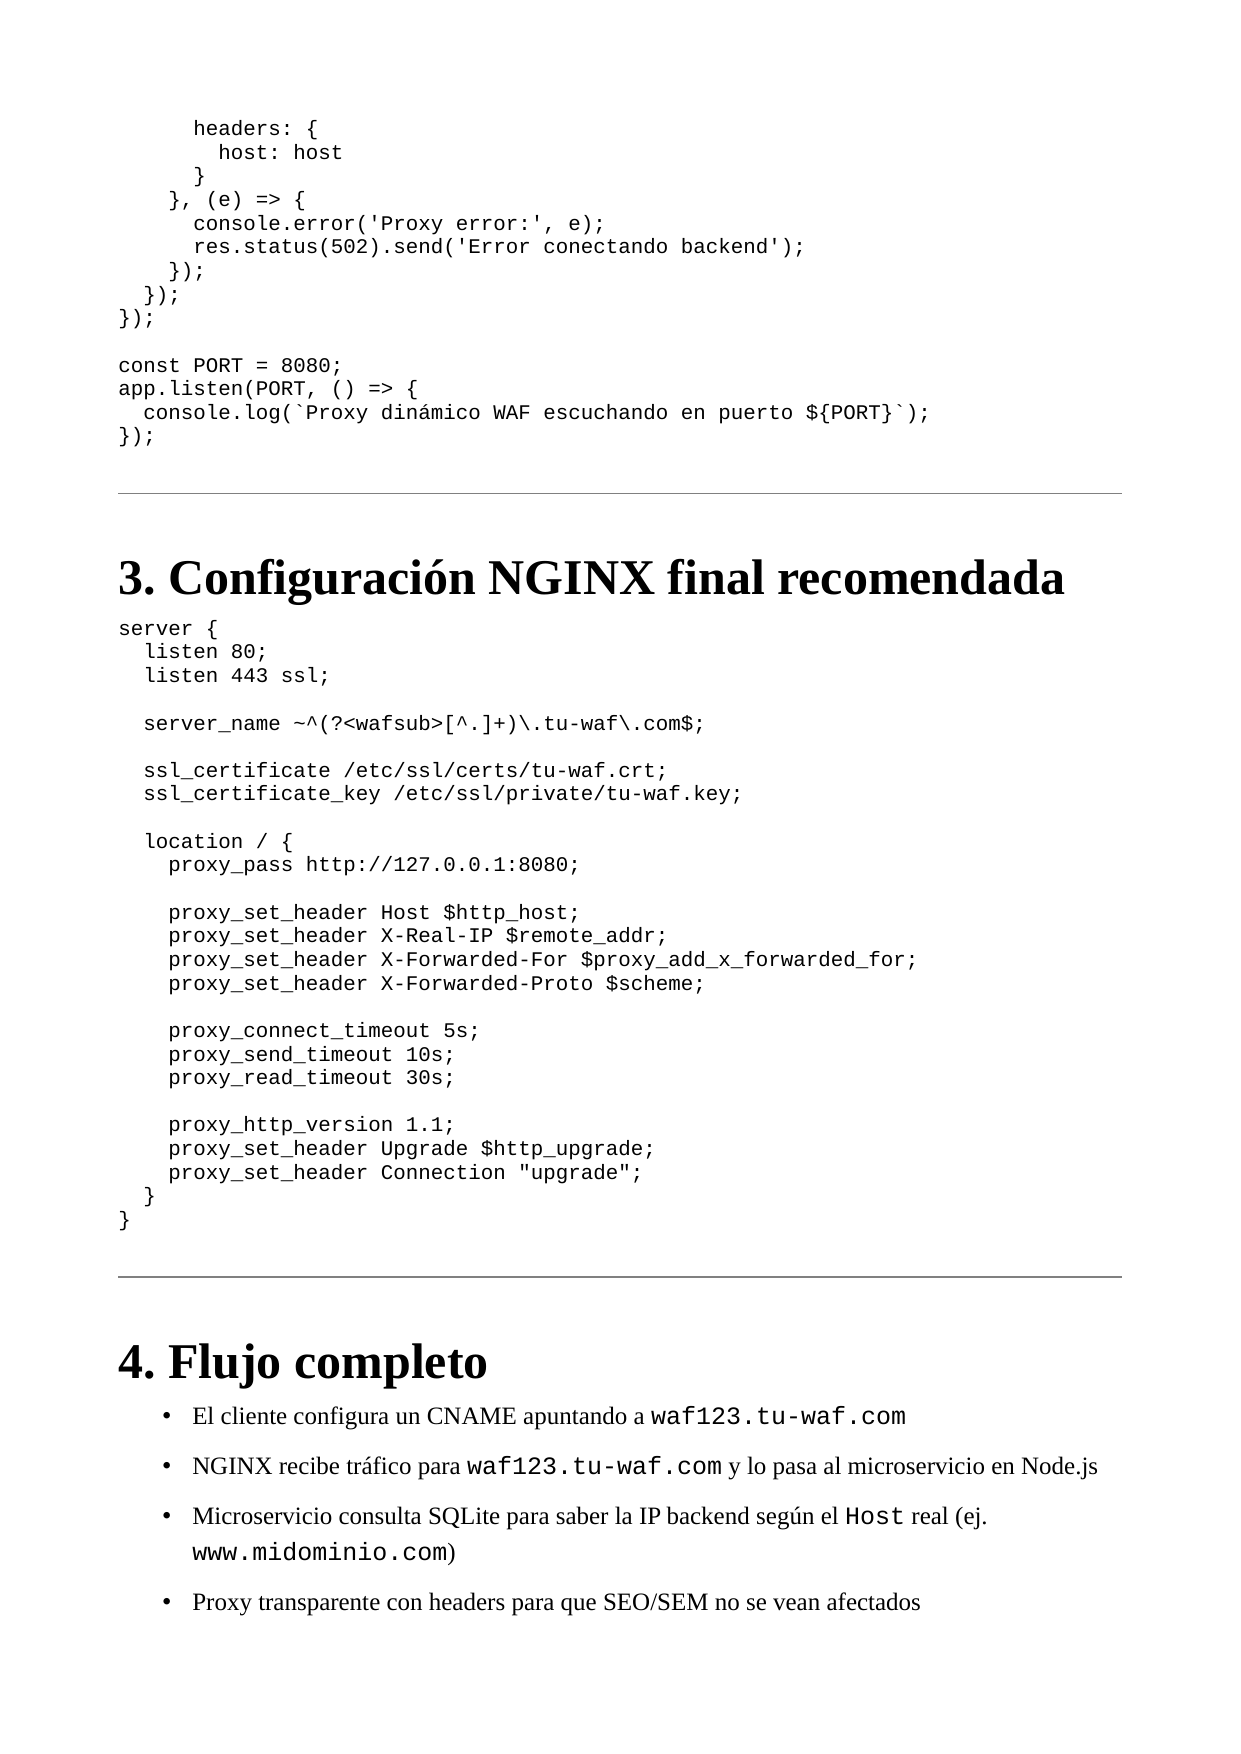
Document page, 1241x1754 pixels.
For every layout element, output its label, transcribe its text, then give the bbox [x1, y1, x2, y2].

text location / { [118, 831, 1122, 854]
text proxy_http_version 1.1; [118, 1114, 1122, 1138]
subtitle 3. Configuración NGINX final recomendada [118, 548, 1122, 605]
text app.listen(PORT, () => { [118, 378, 1122, 402]
list El cliente configura un CNAME apuntando a waf123.tu-waf.com [162, 1401, 1122, 1432]
text }); [118, 284, 1122, 307]
text proxy_send_timeout 10s; [118, 1043, 1122, 1067]
text proxy_set_header X-Real-IP $remote_addr; [118, 925, 1122, 949]
text }); [118, 426, 1122, 449]
text }); [118, 307, 1122, 331]
text res.status(502).send('Error conectando backend'); [118, 236, 1122, 260]
text proxy_connect_timeout 5s; [118, 1020, 1122, 1043]
text }); [118, 260, 1122, 284]
text ssl_certificate /etc/ssl/certs/tu-waf.crt; [118, 760, 1122, 783]
text listen 443 ssl; [118, 665, 1122, 689]
text proxy_set_header X-Forwarded-Proto $scheme; [118, 973, 1122, 996]
text server { [118, 618, 1122, 642]
text } [118, 165, 1122, 189]
text console.log(`Proxy dinámico WAF escuchando en puerto ${PORT}`); [118, 402, 1122, 426]
text console.error('Proxy error:', e); [118, 213, 1122, 236]
text const PORT = 8080; [118, 354, 1122, 378]
text server_name ~^(?<wafsub>[^.]+)\.tu-waf\.com$; [118, 712, 1122, 736]
text proxy_read_timeout 30s; [118, 1067, 1122, 1091]
list Microservicio consulta SQLite para saber la IP backend según el Host real (ej. www.midominio.com) [162, 1501, 1122, 1567]
subtitle 4. Flujo completo [118, 1331, 1122, 1389]
text listen 80; [118, 642, 1122, 665]
list Proxy transparente con headers para que SEO/SEM no se vean afectados [162, 1587, 1122, 1615]
text }, (e) => { [118, 189, 1122, 213]
text } [118, 1185, 1122, 1209]
text proxy_set_header Host $http_host; [118, 902, 1122, 925]
text proxy_pass http://127.0.0.1:8080; [118, 854, 1122, 878]
list NGINX recibe tráfico para waf123.tu-waf.com y lo pasa al microservicio en Node.js [162, 1451, 1122, 1482]
text proxy_set_header Upgrade $http_upgrade; [118, 1138, 1122, 1162]
text ssl_certificate_key /etc/ssl/private/tu-waf.key; [118, 783, 1122, 807]
text proxy_set_header Connection "upgrade"; [118, 1162, 1122, 1185]
text host: host [118, 142, 1122, 165]
text proxy_set_header X-Forwarded-For $proxy_add_x_forwarded_for; [118, 949, 1122, 973]
text } [118, 1209, 1122, 1233]
text headers: { [118, 118, 1122, 142]
